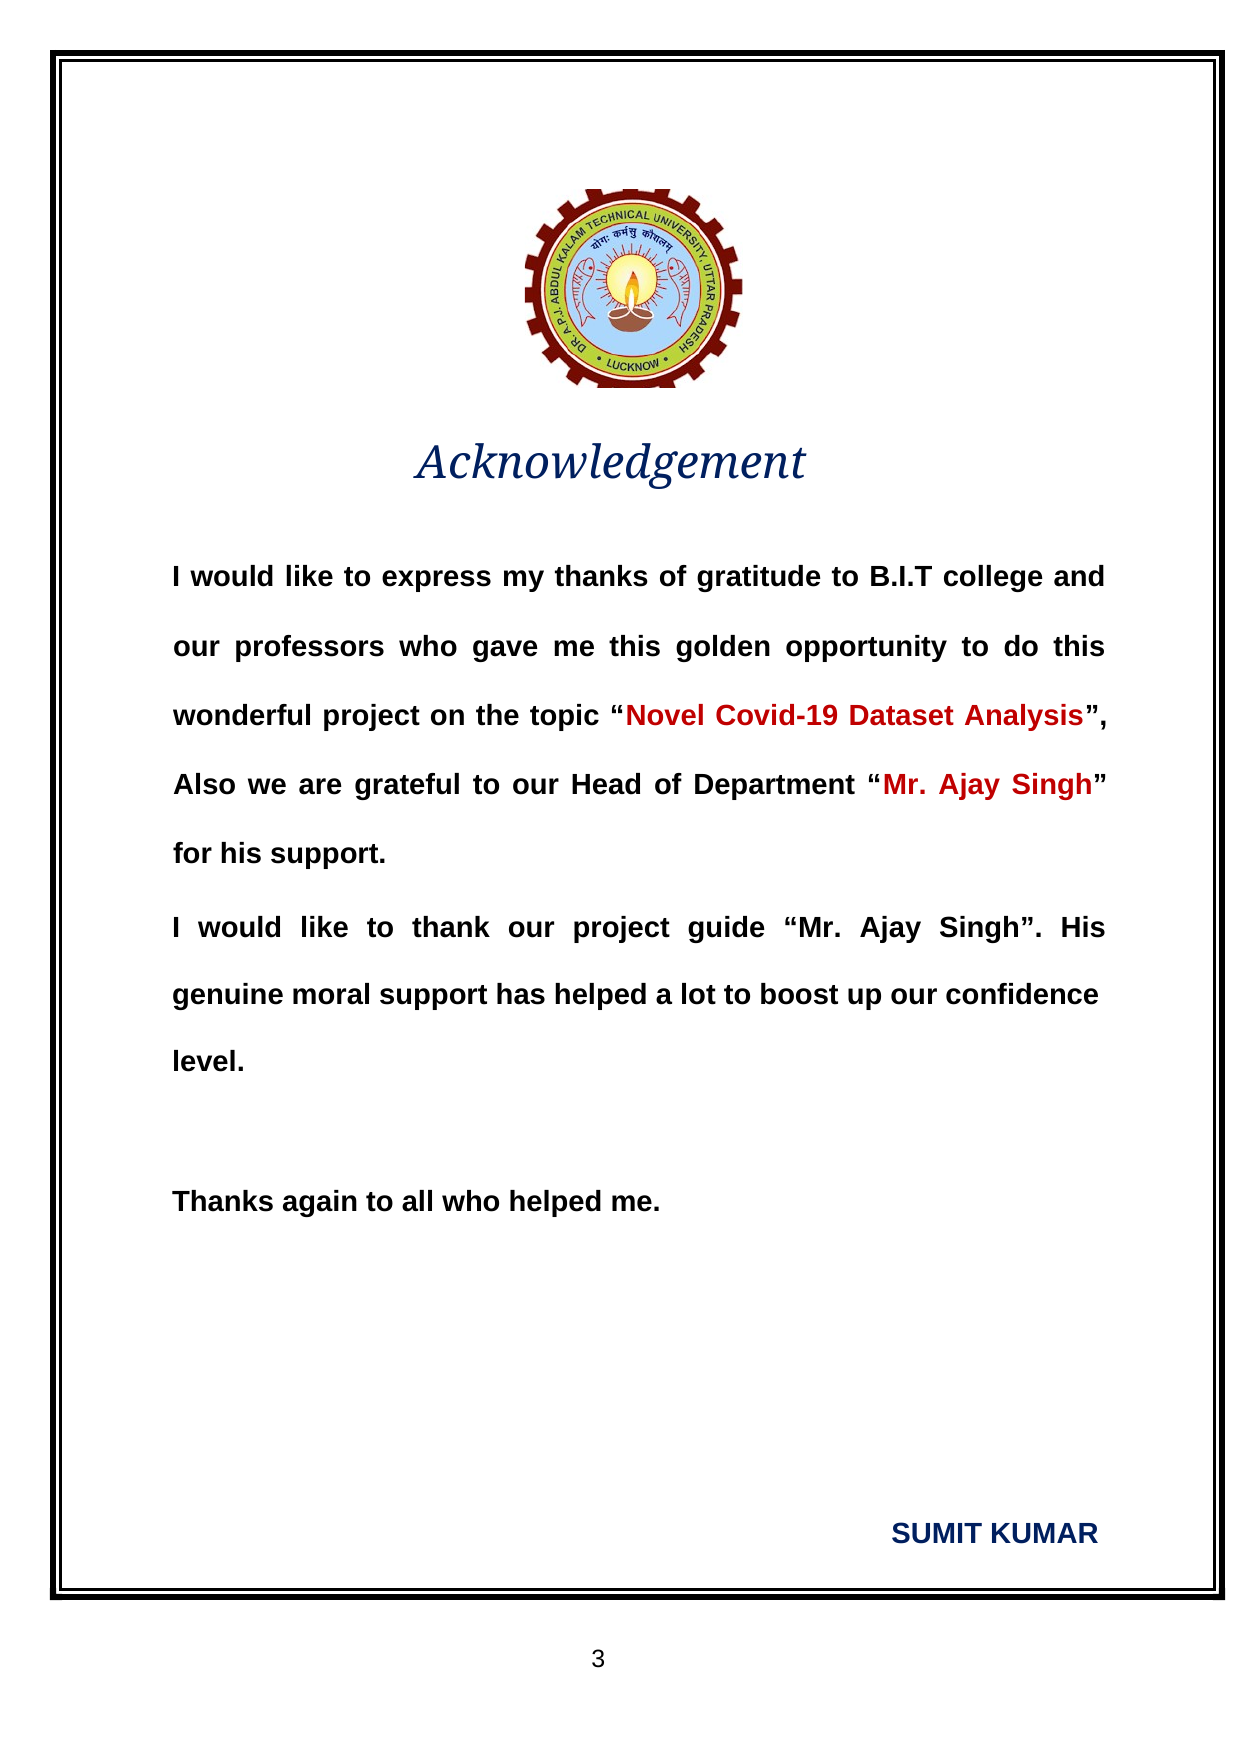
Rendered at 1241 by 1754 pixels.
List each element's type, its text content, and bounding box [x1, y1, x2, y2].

picture [524, 189, 743, 388]
text I would like to thank our project guide “Mr. Ajay Singh”. His genuine moral support has helped a lot to boost up our confidence [172, 910, 1107, 1011]
text I would like to express my thanks of gratitude to B.I.T college and our professors who gave me this golden opportunity to do this wonderful project on the topic “Novel Covid-19 Dataset Analysis”, Also we are grateful to our Head of Department “Mr. Ajay Singh” for his support. [172, 559, 1107, 869]
text level. [172, 1044, 1107, 1078]
subtitle Acknowledgement [145, 429, 1029, 491]
text SUMIT KUMAR [145, 1516, 1107, 1550]
text Thanks again to all who helped me. [172, 1184, 1107, 1218]
